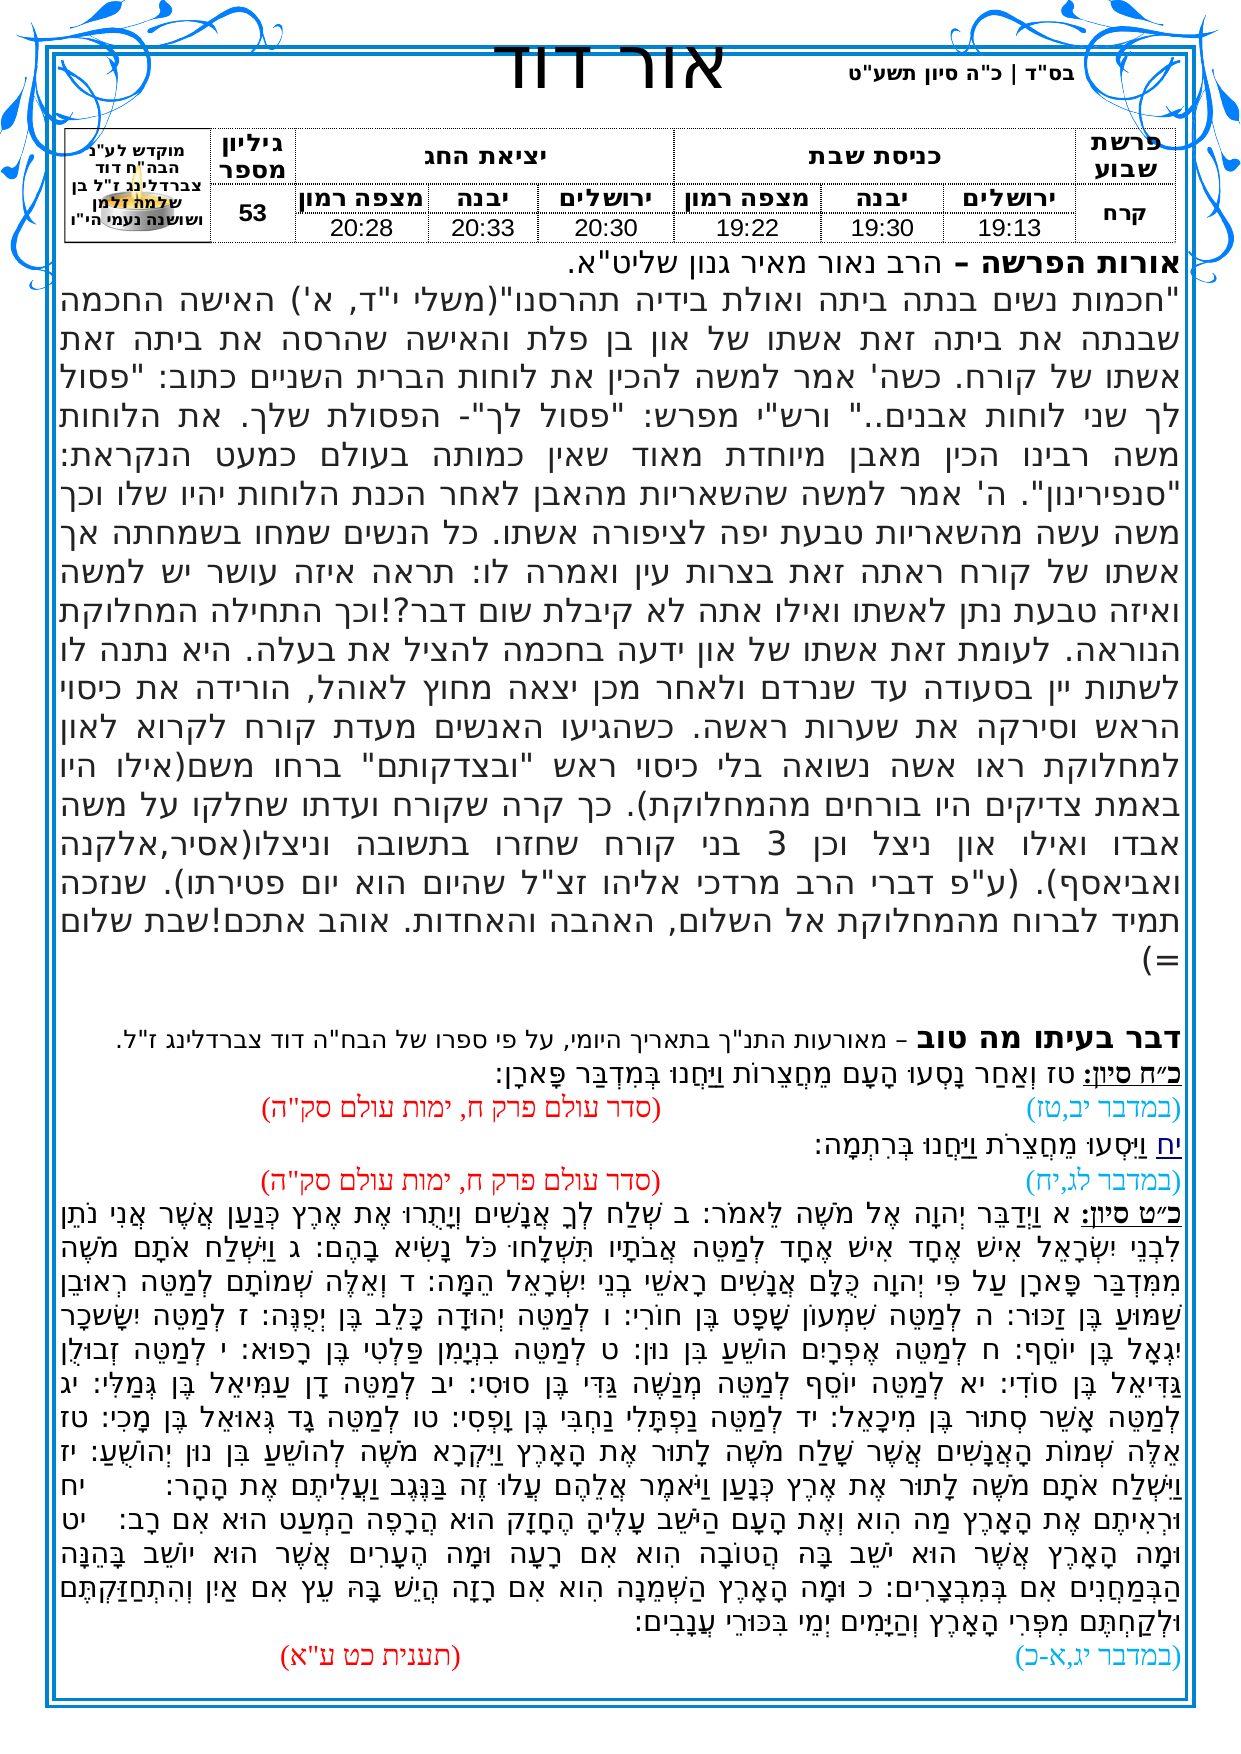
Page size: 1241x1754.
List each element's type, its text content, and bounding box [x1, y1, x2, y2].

text "חכמות נשים בנתה ביתה ואולת בידיה תהרסנו"(משלי י"ד, א') האישה החכמה שבנתה את ביתה זאת אשתו של און בן פלת והאישה שהרסה את ביתה זאת אשתו של קורח. כשה' אמר למשה להכין את לוחות הברית השניים כתוב: "פסול לך שני לוחות אבנים.." ורש"י מפרש: "פסול לך"- הפסולת שלך. את הלוחות משה רבינו הכין מאבן מיוחדת מאוד שאין כמותה בעולם כמעט הנקראת: "סנפירינון". ה' אמר למשה שהשאריות מהאבן לאחר הכנת הלוחות יהיו שלו וכך משה עשה מהשאריות טבעת יפה לציפורה אשתו. כל הנשים שמחו בשמחתה אך אשתו של קורח ראתה זאת בצרות עין ואמרה לו: תראה איזה עושר יש למשה ואיזה טבעת נתן לאשתו ואילו אתה לא קיבלת שום דבר?!וכך התחילה המחלוקת הנוראה. לעומת זאת אשתו של און ידעה בחכמה להציל את בעלה. היא נתנה לו לשתות יין בסעודה עד שנרדם ולאחר מכן יצאה מחוץ לאוהל, הורידה את כיסוי הראש וסירקה את שערות ראשה. כשהגיעו האנשים מעדת קורח לקרוא לאון למחלוקת ראו אשה נשואה בלי כיסוי ראש "ובצדקותם" ברחו משם(אילו היו באמת צדיקים היו בורחים מהמחלוקת). כך קרה שקורח ועדתו שחלקו על משה אבדו ואילו און ניצל וכן 3 בני קורח שחזרו בתשובה וניצלו(אסיר,אלקנה ואביאסף). (ע"פ דברי הרב מרדכי אליהו זצ"ל שהיום הוא יום פטירתו). שנזכה תמיד לברוח מהמחלוקת אל השלום, האהבה והאחדות. אוהב אתכם!שבת שלום =) [59, 280, 1182, 980]
picture [0, 0, 283, 290]
text (במדבר לג,יח) (סדר עולם פרק ח, ימות עולם סק"ה) [59, 1163, 1182, 1197]
picture [49, 49, 283, 290]
picture [950, 0, 1241, 283]
list כ״ט סיון: א וַיְדַבֵּר יְהוָה אֶל מֹשֶׁה לֵּאמֹר: ב שְׁלַח לְךָ אֲנָשִׁים וְיָתֻרוּ אֶת אֶרֶץ כְּנַעַן אֲשֶׁר אֲנִי נֹתֵן לִבְנֵי יִשְׂרָאֵל אִישׁ אֶחָד אִישׁ אֶחָד לְמַטֵּה אֲבֹתָיו תִּשְׁלָחוּ כֹּל נָשִׂיא בָהֶם: ג וַיִּשְׁלַח אֹתָם מֹשֶׁה מִמִּדְבַּר פָּארָן עַל פִּי יְהוָה כֻּלָּם אֲנָשִׁים רָאשֵׁי בְנֵי יִשְׂרָאֵל הֵמָּה: ד וְאֵלֶּה שְׁמוֹתָם לְמַטֵּה רְאוּבֵן שַׁמּוּעַ בֶּן זַכּוּר: ה לְמַטֵּה שִׁמְעוֹן שָׁפָט בֶּן חוֹרִי: ו לְמַטֵּה יְהוּדָה כָּלֵב בֶּן יְפֻנֶּה: ז לְמַטֵּה יִשָּׂשכָר יִגְאָל בֶּן יוֹסֵף: ח לְמַטֵּה אֶפְרָיִם הוֹשֵׁעַ בִּן נוּן: ט לְמַטֵּה בִנְיָמִן פַּלְטִי בֶּן רָפוּא: י לְמַטֵּה זְבוּלֻן גַּדִּיאֵל בֶּן סוֹדִי: יא לְמַטֵּה יוֹסֵף לְמַטֵּה מְנַשֶּׁה גַּדִּי בֶּן סוּסִי: יב לְמַטֵּה דָן עַמִּיאֵל בֶּן גְּמַלִּי: יג לְמַטֵּה אָשֵׁר סְתוּר בֶּן מִיכָאֵל: יד לְמַטֵּה נַפְתָּלִי נַחְבִּי בֶּן וָפְסִי: טו לְמַטֵּה גָד גְּאוּאֵל בֶּן מָכִי: טז אֵלֶּה שְׁמוֹת הָאֲנָשִׁים אֲשֶׁר שָׁלַח מֹשֶׁה לָתוּר אֶת הָאָרֶץ וַיִּקְרָא מֹשֶׁה לְהוֹשֵׁעַ בִּן נוּן יְהוֹשֻׁעַ: יז וַיִּשְׁלַח אֹתָם מֹשֶׁה לָתוּר אֶת אֶרֶץ כְּנָעַן וַיֹּאמֶר אֲלֵהֶם עֲלוּ זֶה בַּנֶּגֶב וַעֲלִיתֶם אֶת הָהָר: יח וּרְאִיתֶם אֶת הָאָרֶץ מַה הִוא וְאֶת הָעָם הַיֹּשֵׁב עָלֶיהָ הֶחָזָק הוּא הֲרָפֶה הַמְעַט הוּא אִם רָב: יט וּמָה הָאָרֶץ אֲשֶׁר הוּא יֹשֵׁב בָּהּ הֲטוֹבָה הִוא אִם רָעָה וּמָה הֶעָרִים אֲשֶׁר הוּא יוֹשֵׁב בָּהֵנָּה הַבְּמַחֲנִים אִם בְּמִבְצָרִים: כ וּמָה הָאָרֶץ הַשְּׁמֵנָה הִוא אִם רָזָה הֲיֵשׁ בָּהּ עֵץ אִם אַיִן וְהִתְחַזַּקְתֶּם וּלְקַחְתֶּם מִפְּרִי הָאָרֶץ וְהַיָּמִים יְמֵי בִּכּוּרֵי עֲנָבִים: [59, 1197, 1182, 1638]
text אורות הפרשה – הרב נאור מאיר גנון שליט"א. [283, 119, 950, 280]
list (במדבר יג,א-כ) (תענית כט ע"א) [59, 1638, 1182, 1672]
picture [56, 56, 283, 290]
text (במדבר יב,טז) (סדר עולם פרק ח, ימות עולם סק"ה) [59, 1090, 1182, 1123]
text יח וַיִּסְעוּ מֵחֲצֵרֹת וַיַּחֲנוּ בְּרִתְמָה: [59, 1123, 1182, 1163]
text דבר בעיתו מה טוב – מאורעות התנ"ך בתאריך היומי, על פי ספרו של הבח"ה דוד צברדלינג ז"ל. כ״ח סיון: טז וְאַחַר נָסְעוּ הָעָם מֵחֲצֵרוֹת וַיַּחֲנוּ בְּמִדְבַּר פָּארָן: [59, 1019, 1182, 1090]
